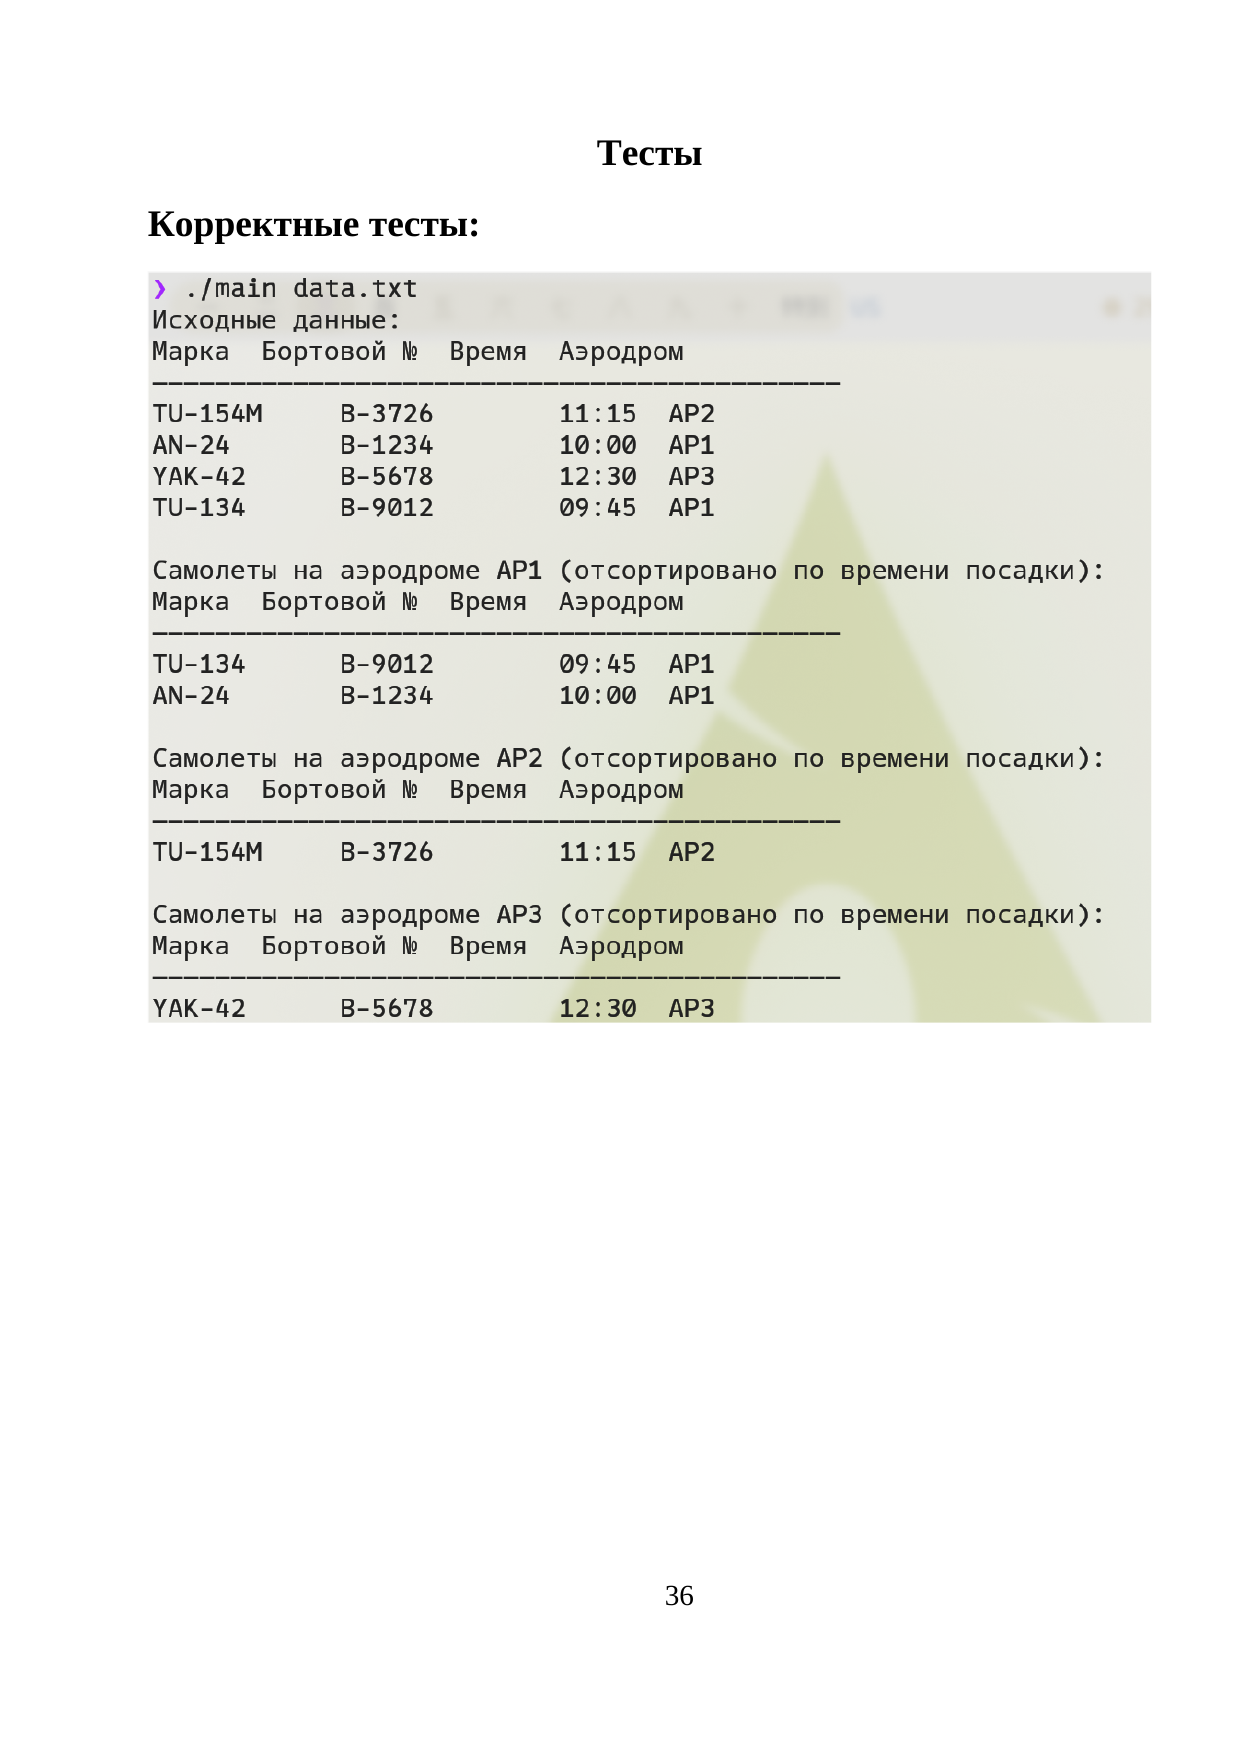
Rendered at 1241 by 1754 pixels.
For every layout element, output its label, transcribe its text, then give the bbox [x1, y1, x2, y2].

text Корректные тесты: [148, 201, 1152, 244]
text Тесты [148, 131, 1152, 174]
picture [147, 271, 1152, 1023]
